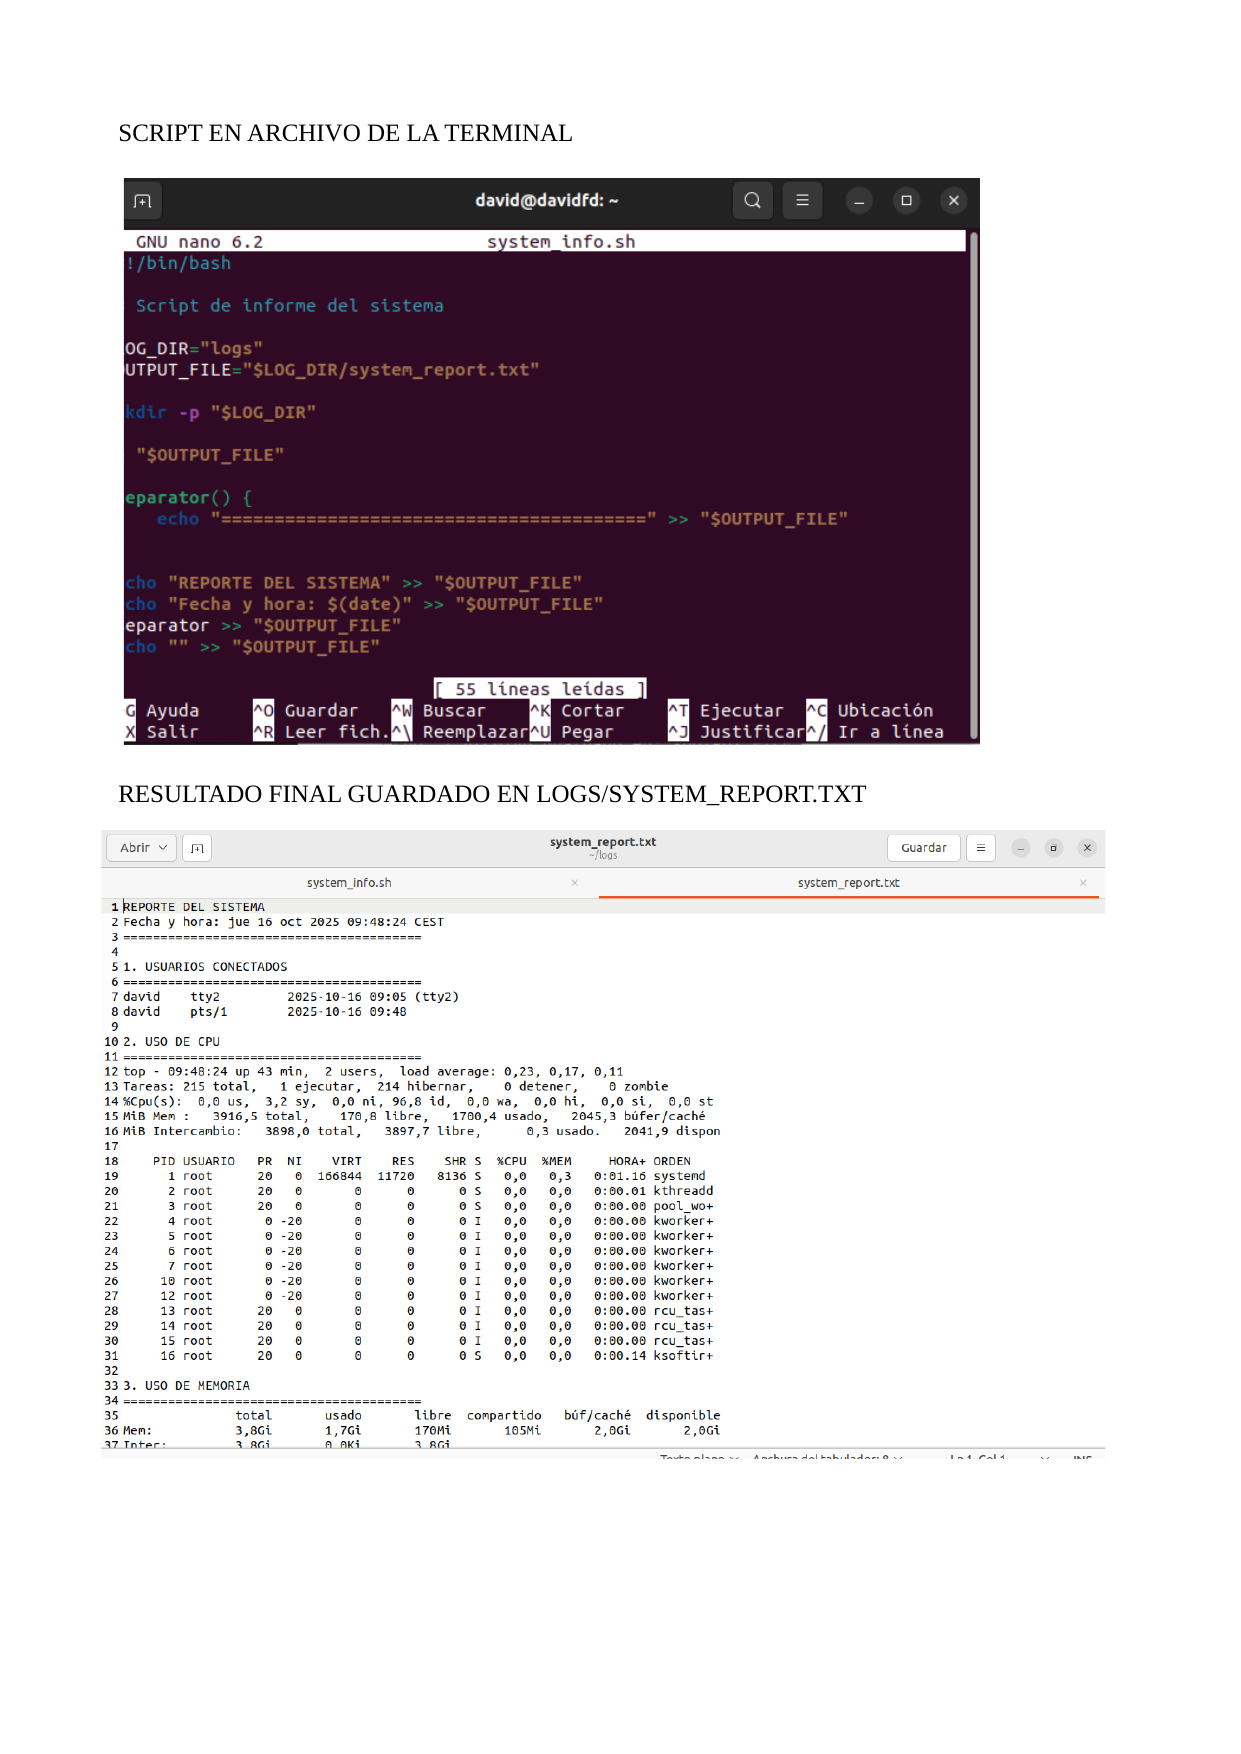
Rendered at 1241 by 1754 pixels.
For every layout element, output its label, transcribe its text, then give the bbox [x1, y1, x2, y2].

picture [101, 830, 1106, 1459]
picture [123, 178, 980, 745]
text SCRIPT EN ARCHIVO DE LA TERMINAL [118, 118, 1122, 147]
text RESULTADO FINAL GUARDADO EN LOGS/SYSTEM_REPORT.TXT [118, 779, 1122, 808]
